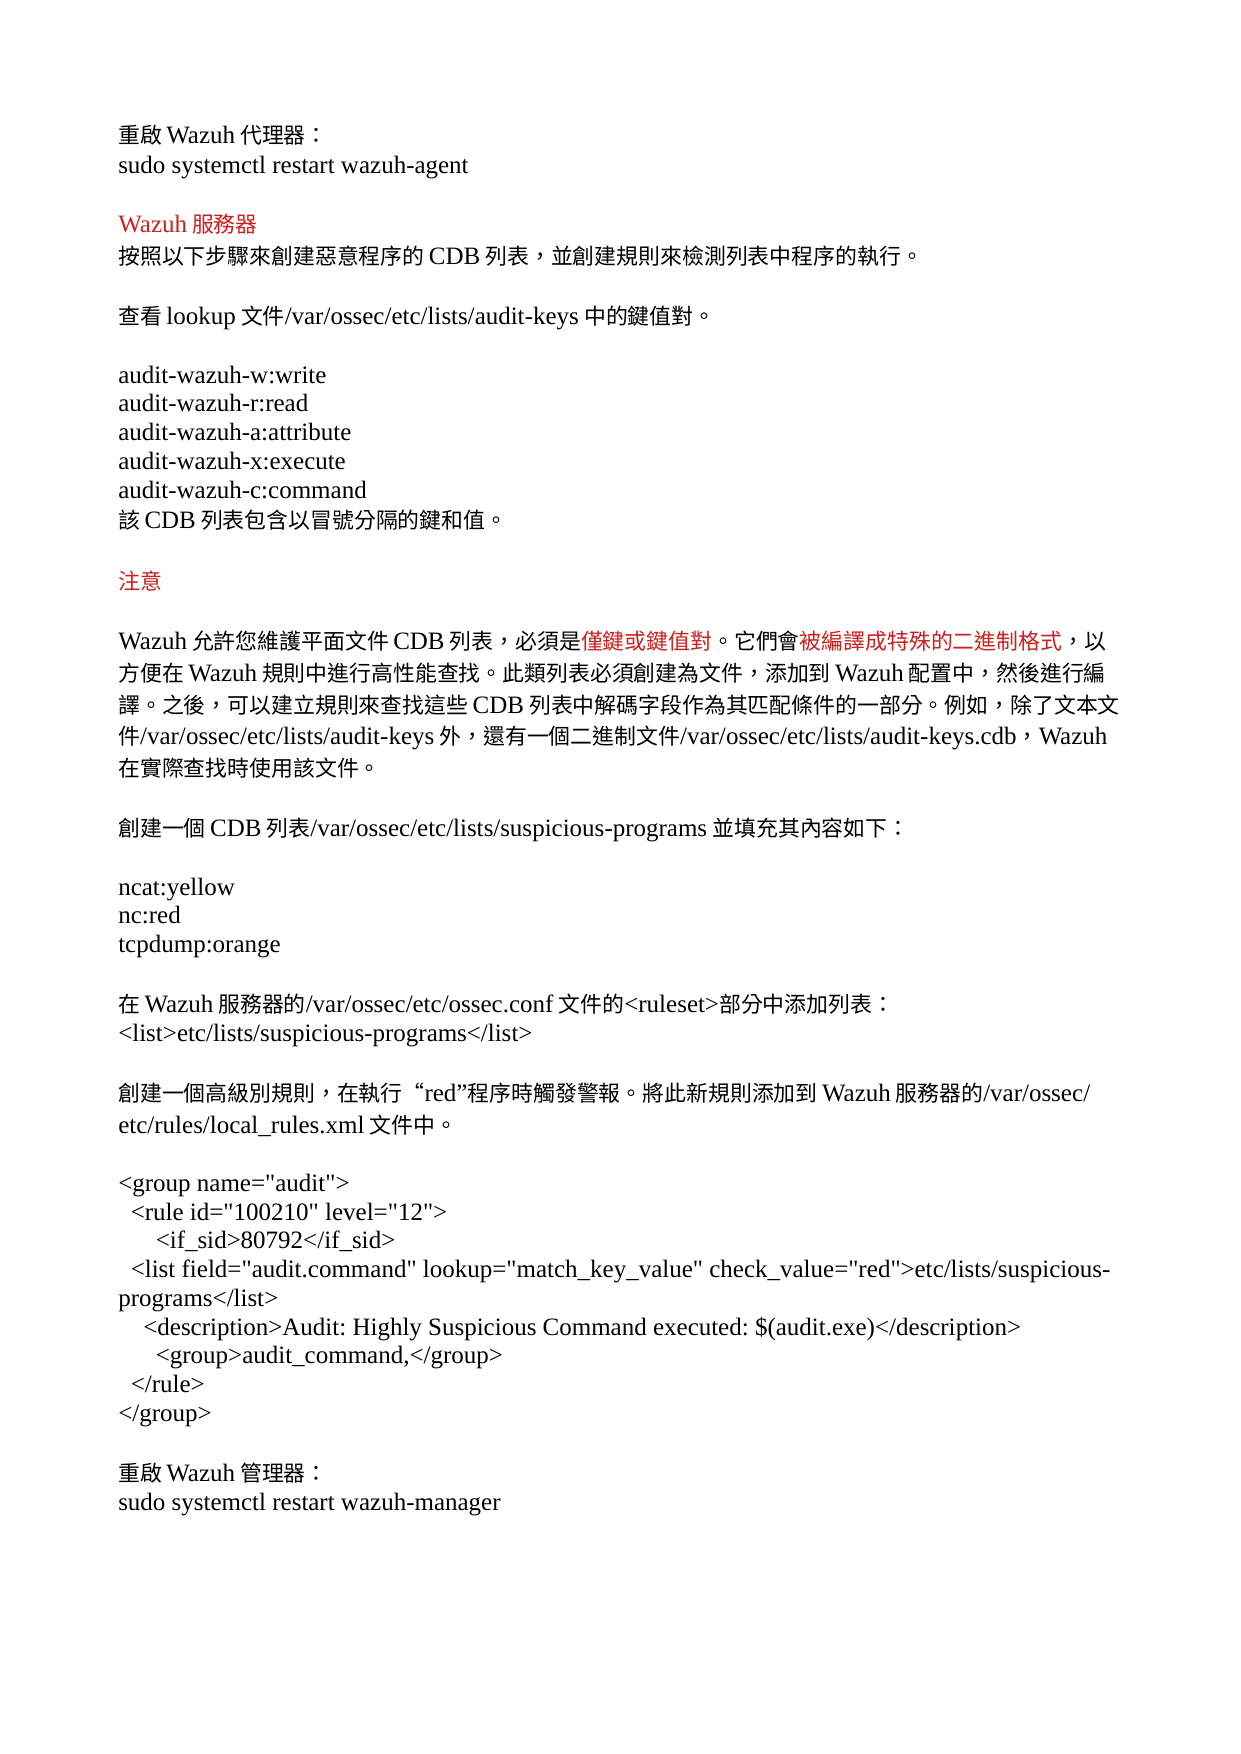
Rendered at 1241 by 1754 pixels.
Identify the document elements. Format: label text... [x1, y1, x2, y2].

text 查看lookup文件/var/ossec/etc/lists/audit-keys中的鍵值對。 [118, 299, 1122, 331]
text 重啟Wazuh管理器： [118, 1456, 1122, 1487]
text 創建一個高級別規則，在執行“red”程序時觸發警報。將此新規則添加到Wazuh服務器的/var/ossec/etc/rules/local_rules.xml文件中。 [118, 1076, 1122, 1139]
text <group name="audit"> [118, 1168, 1122, 1197]
text audit-wazuh-c:command [118, 475, 1122, 503]
text tcpdump:orange [118, 929, 1122, 958]
text ncat:yellow [118, 872, 1122, 901]
text <if_sid>80792</if_sid> [118, 1226, 1122, 1254]
text <list>etc/lists/suspicious-programs</list> [118, 1018, 1122, 1047]
text Wazuh服務器 [118, 207, 1122, 239]
text 重啟Wazuh代理器： [118, 118, 1122, 150]
text sudo systemctl restart wazuh-agent [118, 150, 1122, 178]
text 注意 [118, 564, 1122, 596]
text 該CDB列表包含以冒號分隔的鍵和值。 [118, 503, 1122, 535]
text <description>Audit: Highly Suspicious Command executed: $(audit.exe)</description> [118, 1312, 1122, 1341]
text audit-wazuh-r:read [118, 388, 1122, 417]
text audit-wazuh-a:attribute [118, 417, 1122, 446]
text </group> [118, 1398, 1122, 1427]
text <rule id="100210" level="12"> [118, 1197, 1122, 1226]
text 創建一個CDB列表/var/ossec/etc/lists/suspicious-programs並填充其內容如下： [118, 811, 1122, 843]
text sudo systemctl restart wazuh-manager [118, 1487, 1122, 1516]
text </rule> [118, 1369, 1122, 1398]
text <group>audit_command,</group> [118, 1341, 1122, 1369]
text 在Wazuh服務器的/var/ossec/etc/ossec.conf文件的<ruleset>部分中添加列表： [118, 987, 1122, 1018]
text Wazuh允許您維護平面文件CDB列表，必須是僅鍵或鍵值對。它們會被編譯成特殊的二進制格式，以方便在Wazuh規則中進行高性能查找。此類列表必須創建為文件，添加到Wazuh配置中，然後進行編譯。之後，可以建立規則來查找這些CDB列表中解碼字段作為其匹配條件的一部分。例如，除了文本文件/var/ossec/etc/lists/audit-keys外，還有一個二進制文件/var/ossec/etc/lists/audit-keys.cdb，Wazuh在實際查找時使用該文件。 [118, 624, 1122, 783]
text audit-wazuh-x:execute [118, 446, 1122, 475]
text 按照以下步驟來創建惡意程序的CDB列表，並創建規則來檢測列表中程序的執行。 [118, 239, 1122, 271]
text <list field="audit.command" lookup="match_key_value" check_value="red">etc/lists/suspicious-programs</list> [118, 1254, 1122, 1312]
text nc:red [118, 901, 1122, 929]
text audit-wazuh-w:write [118, 360, 1122, 388]
